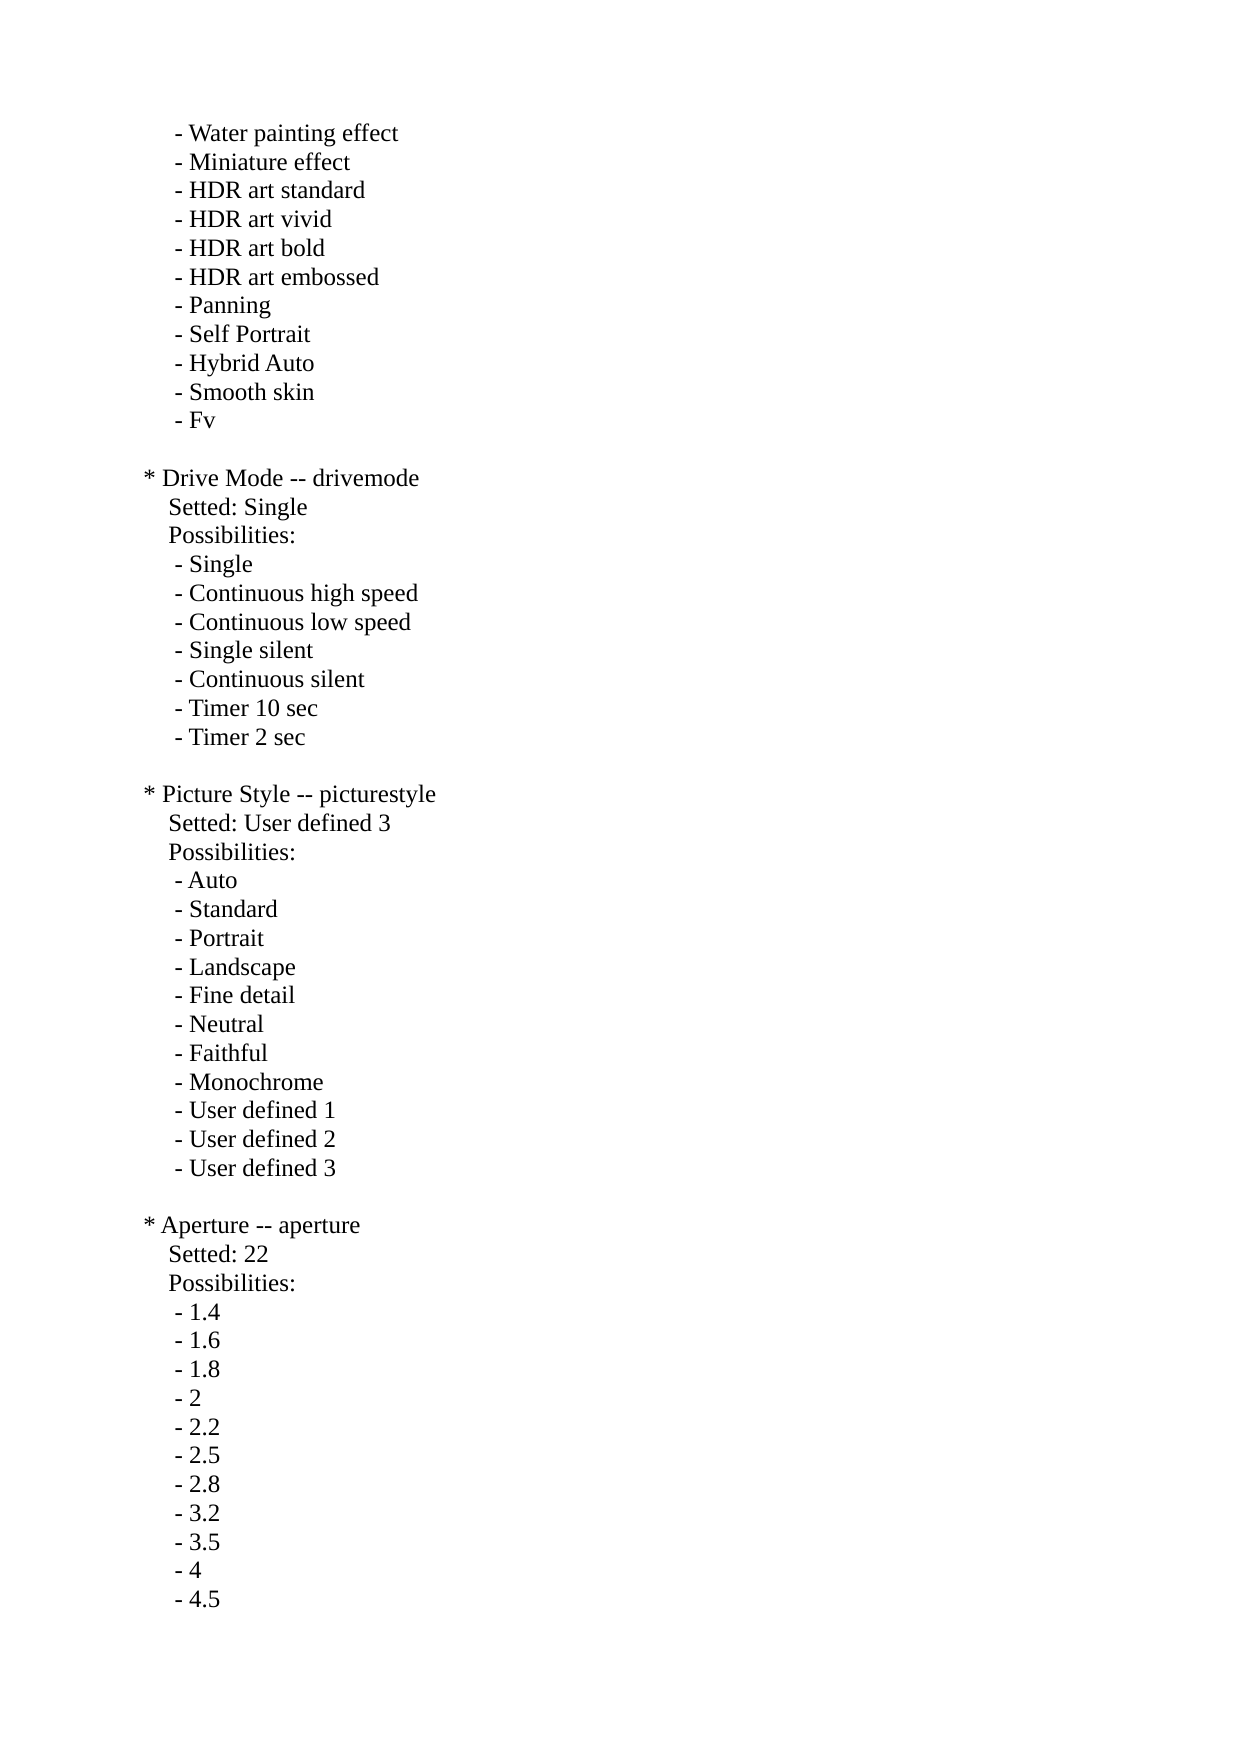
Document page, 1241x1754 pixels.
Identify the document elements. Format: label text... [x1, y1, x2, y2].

text - HDR art standard [118, 176, 1122, 204]
text - 1.6 [118, 1326, 1122, 1354]
text - Standard [118, 894, 1122, 923]
text Setted: Single [118, 492, 1122, 521]
text - User defined 2 [118, 1124, 1122, 1153]
text - 3.2 [118, 1498, 1122, 1527]
text - Landscape [118, 952, 1122, 981]
text - HDR art vivid [118, 204, 1122, 233]
text Possibilities: [118, 521, 1122, 549]
text - Fine detail [118, 981, 1122, 1009]
text - HDR art embossed [118, 262, 1122, 291]
text - 2.5 [118, 1441, 1122, 1469]
text - 2.2 [118, 1412, 1122, 1441]
text - Fv [118, 406, 1122, 434]
text - Timer 10 sec [118, 693, 1122, 722]
text * Drive Mode -- drivemode [118, 463, 1122, 492]
text - Faithful [118, 1038, 1122, 1067]
text - Continuous low speed [118, 607, 1122, 636]
text - 1.8 [118, 1354, 1122, 1383]
text - Portrait [118, 923, 1122, 952]
text - 2.8 [118, 1469, 1122, 1498]
text - Smooth skin [118, 377, 1122, 406]
text - Miniature effect [118, 147, 1122, 176]
text - Single [118, 549, 1122, 578]
text - Water painting effect [118, 118, 1122, 147]
text - Monochrome [118, 1067, 1122, 1096]
text - Hybrid Auto [118, 348, 1122, 377]
text - User defined 3 [118, 1153, 1122, 1182]
text - 4.5 [118, 1584, 1122, 1613]
text Setted: 22 [118, 1239, 1122, 1268]
text - 1.4 [118, 1297, 1122, 1326]
text - Auto [118, 866, 1122, 894]
text Possibilities: [118, 1268, 1122, 1297]
text - Continuous high speed [118, 578, 1122, 607]
text * Picture Style -- picturestyle [118, 779, 1122, 808]
text Possibilities: [118, 837, 1122, 866]
text - 3.5 [118, 1527, 1122, 1556]
text - HDR art bold [118, 233, 1122, 262]
text - User defined 1 [118, 1096, 1122, 1124]
text Setted: User defined 3 [118, 808, 1122, 837]
text - Self Portrait [118, 319, 1122, 348]
text - Panning [118, 291, 1122, 319]
text - Continuous silent [118, 664, 1122, 693]
text * Aperture -- aperture [118, 1211, 1122, 1239]
text - 4 [118, 1556, 1122, 1584]
text - 2 [118, 1383, 1122, 1412]
text - Single silent [118, 636, 1122, 664]
text - Timer 2 sec [118, 722, 1122, 751]
text - Neutral [118, 1009, 1122, 1038]
